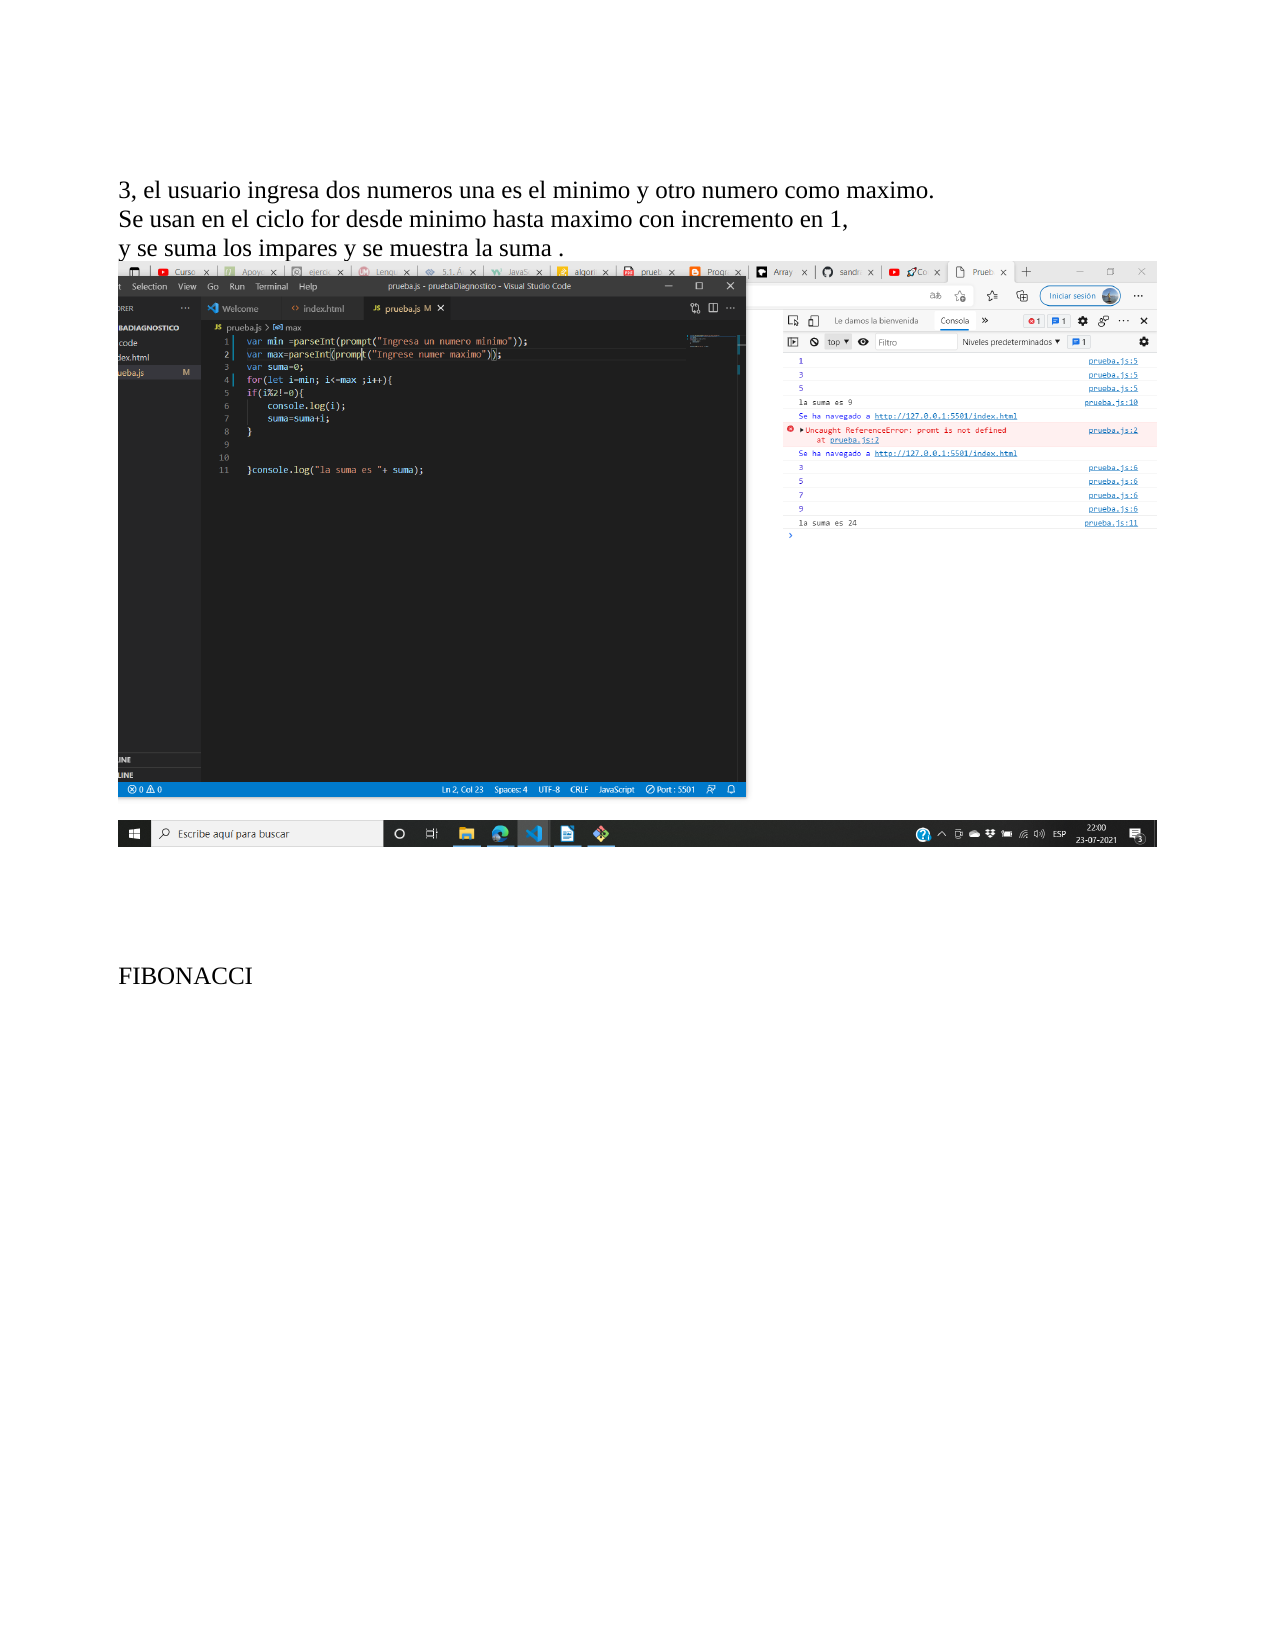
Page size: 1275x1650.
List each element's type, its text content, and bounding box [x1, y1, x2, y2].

text FIBONACCI [118, 961, 1157, 990]
text 3, el usuario ingresa dos numeros una es el minimo y otro numero como maximo. [118, 176, 1157, 204]
text Se usan en el ciclo for desde minimo hasta maximo con incremento en 1, [118, 204, 1157, 233]
text y se suma los impares y se muestra la suma . [118, 233, 1157, 261]
picture [118, 261, 1157, 847]
